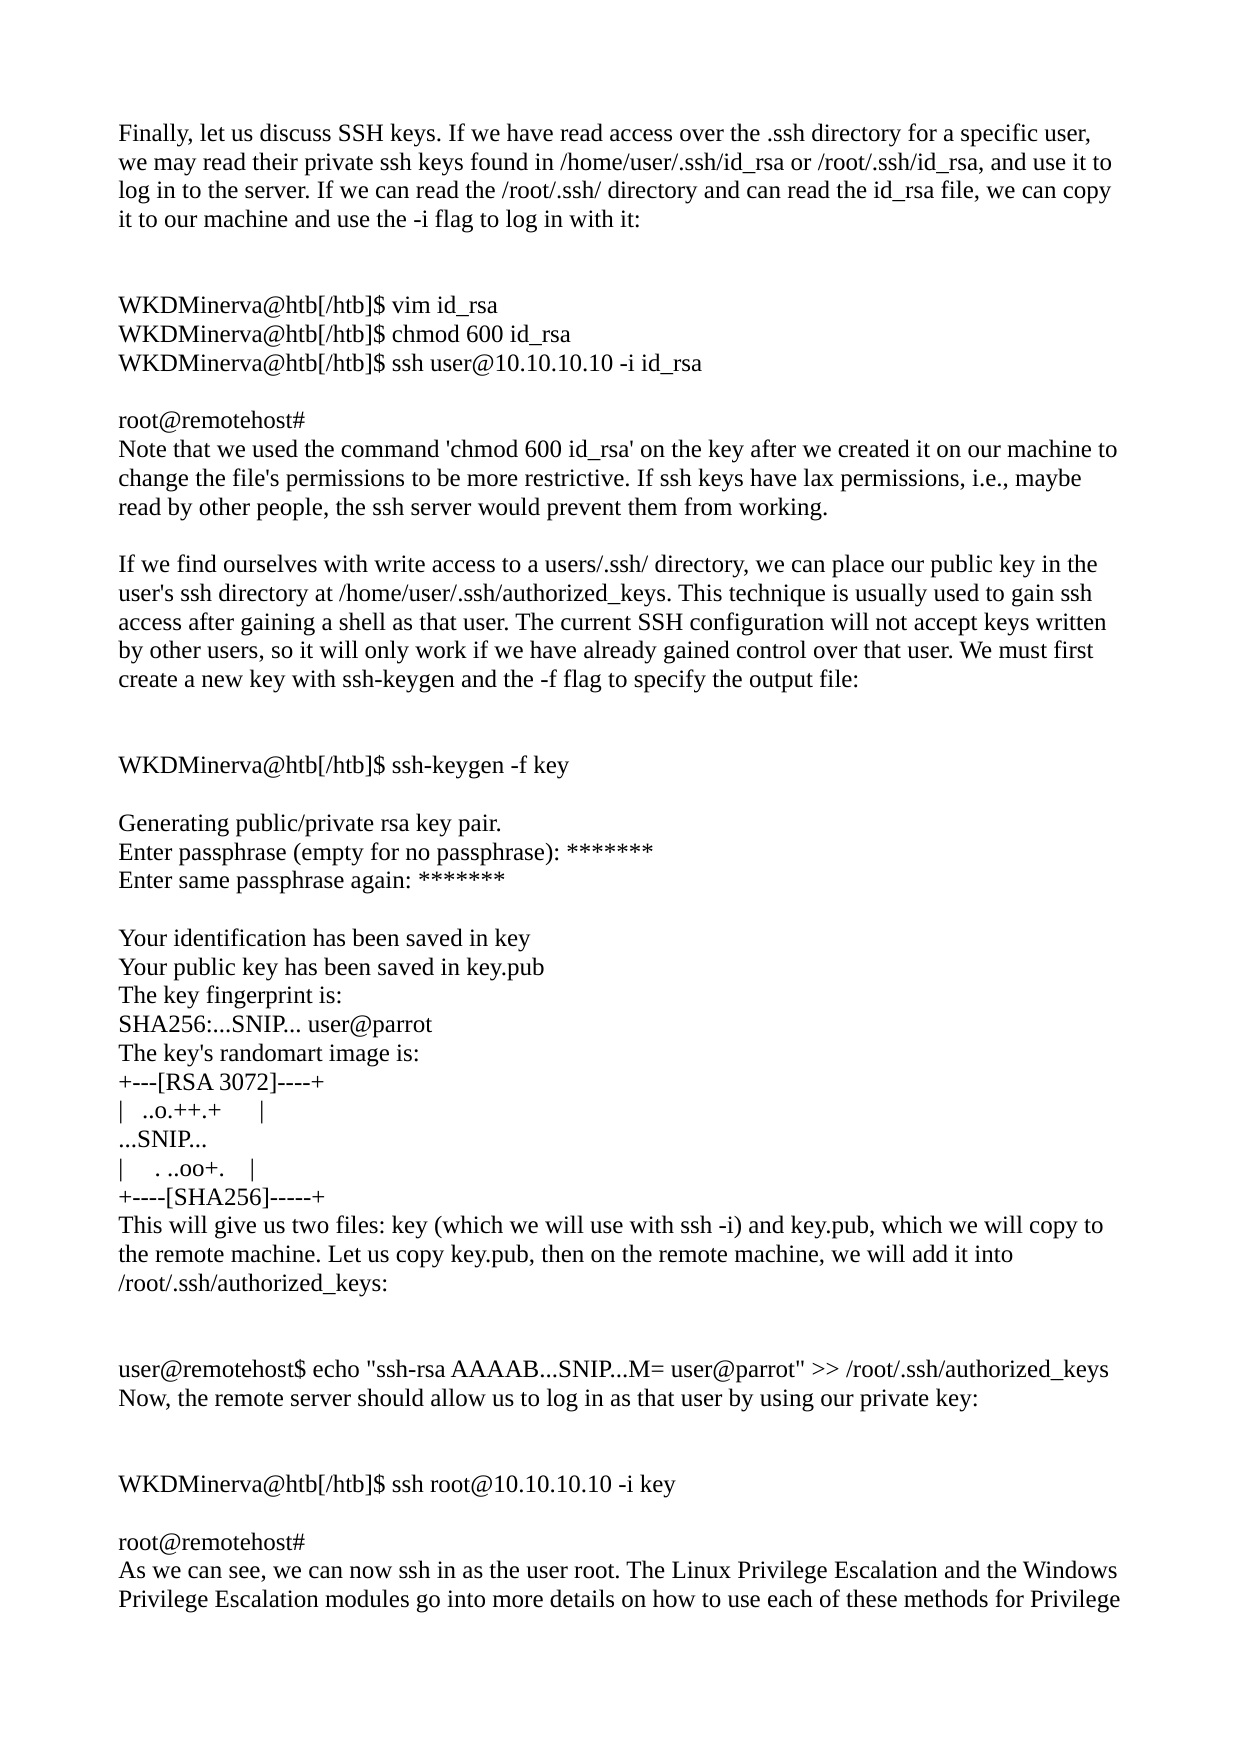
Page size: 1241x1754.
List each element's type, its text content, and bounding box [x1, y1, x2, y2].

text This will give us two files: key (which we will use with ssh -i) and key.pub, which we will copy to the remote machine. Let us copy key.pub, then on the remote machine, we will add it into /root/.ssh/authorized_keys: [118, 1211, 1122, 1297]
text Enter passphrase (empty for no passphrase): ******* [118, 837, 1122, 866]
text If we find ourselves with write access to a users/.ssh/ directory, we can place our public key in the user's ssh directory at /home/user/.ssh/authorized_keys. This technique is usually used to gain ssh access after gaining a shell as that user. The current SSH configuration will not accept keys written by other users, so it will only work if we have already gained control over that user. We must first create a new key with ssh-keygen and the -f flag to specify the output file: [118, 549, 1122, 693]
text Now, the remote server should allow us to log in as that user by using our private key: [118, 1383, 1122, 1412]
text WKDMinerva@htb[/htb]$ ssh-keygen -f key [118, 751, 1122, 779]
text WKDMinerva@htb[/htb]$ vim id_rsa [118, 291, 1122, 319]
text Finally, let us discuss SSH keys. If we have read access over the .ssh directory for a specific user, we may read their private ssh keys found in /home/user/.ssh/id_rsa or /root/.ssh/id_rsa, and use it to log in to the server. If we can read the /root/.ssh/ directory and can read the id_rsa file, we can copy it to our machine and use the -i flag to log in with it: [118, 118, 1122, 233]
text root@remotehost# [118, 1527, 1122, 1556]
text WKDMinerva@htb[/htb]$ ssh user@10.10.10.10 -i id_rsa [118, 348, 1122, 377]
text The key fingerprint is: [118, 981, 1122, 1009]
text | ..o.++.+ | [118, 1096, 1122, 1124]
text root@remotehost# [118, 406, 1122, 434]
text WKDMinerva@htb[/htb]$ chmod 600 id_rsa [118, 319, 1122, 348]
text WKDMinerva@htb[/htb]$ ssh root@10.10.10.10 -i key [118, 1469, 1122, 1498]
text Generating public/private rsa key pair. [118, 808, 1122, 837]
text Your public key has been saved in key.pub [118, 952, 1122, 981]
text +----[SHA256]-----+ [118, 1182, 1122, 1211]
text | . ..oo+. | [118, 1153, 1122, 1182]
text As we can see, we can now ssh in as the user root. The Linux Privilege Escalation and the Windows Privilege Escalation modules go into more details on how to use each of these methods for Privilege [118, 1556, 1122, 1613]
text +---[RSA 3072]----+ [118, 1067, 1122, 1096]
text Note that we used the command 'chmod 600 id_rsa' on the key after we created it on our machine to change the file's permissions to be more restrictive. If ssh keys have lax permissions, i.e., maybe read by other people, the ssh server would prevent them from working. [118, 434, 1122, 521]
text The key's randomart image is: [118, 1038, 1122, 1067]
text ...SNIP... [118, 1124, 1122, 1153]
text Your identification has been saved in key [118, 923, 1122, 952]
text SHA256:...SNIP... user@parrot [118, 1009, 1122, 1038]
text user@remotehost$ echo "ssh-rsa AAAAB...SNIP...M= user@parrot" >> /root/.ssh/authorized_keys [118, 1354, 1122, 1383]
text Enter same passphrase again: ******* [118, 866, 1122, 894]
